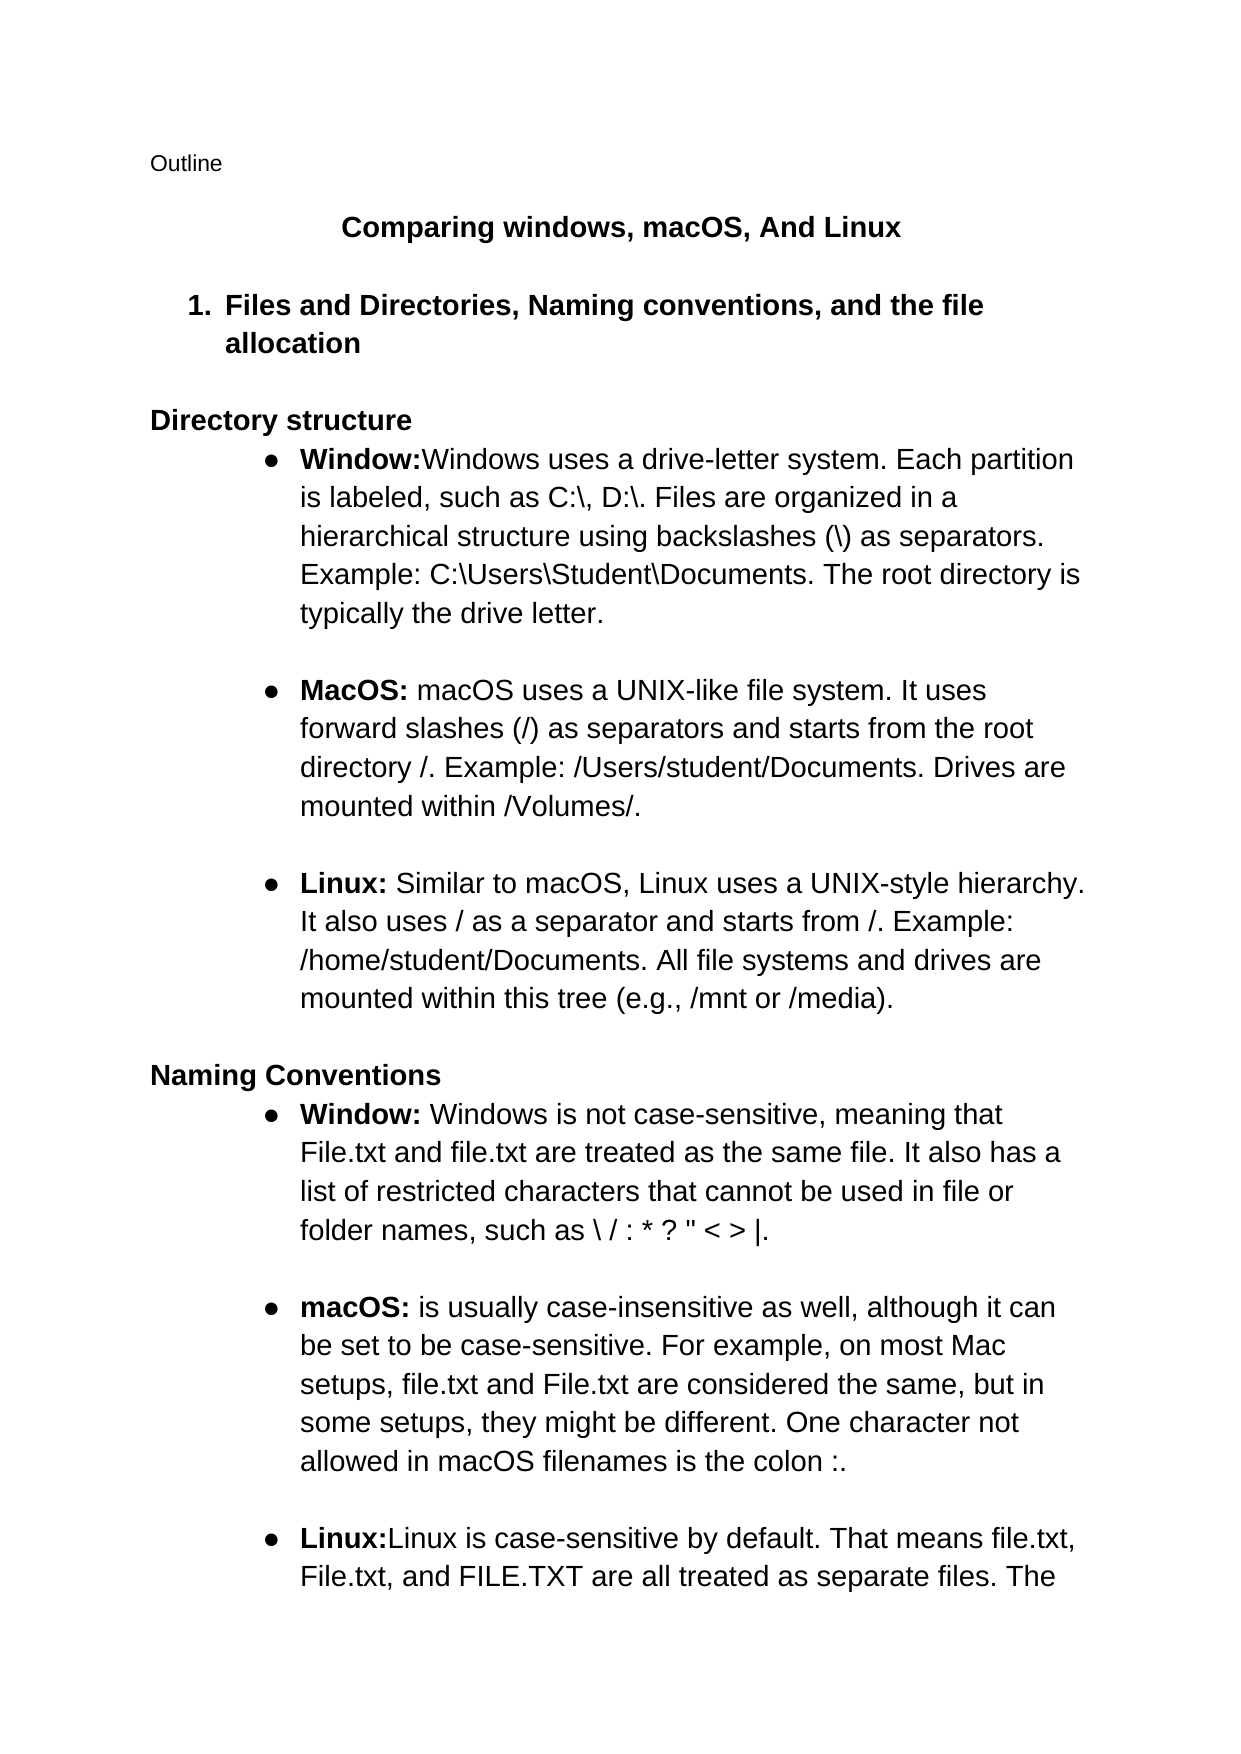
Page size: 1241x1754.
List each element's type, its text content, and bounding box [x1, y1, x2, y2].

text Directory structure [150, 403, 1090, 437]
list Window: Windows is not case-sensitive, meaning that File.txt and file.txt are treated as the same file. It also has a list of restricted characters that cannot be used in file or folder names, such as \ / : * ? " < > |. [262, 1097, 1090, 1246]
list Window:Windows uses a drive-letter system. Each partition is labeled, such as C:\, D:\. Files are organized in a hierarchical structure using backslashes (\) as separators. Example: C:\Users\Student\Documents. The root directory is typically the drive letter. [262, 442, 1090, 629]
text Naming Conventions [150, 1058, 1090, 1092]
list Linux:Linux is case-sensitive by default. That means file.txt, File.txt, and FILE.TXT are all treated as separate files. The [262, 1521, 1090, 1593]
text Comparing windows, macOS, And Linux [150, 210, 1090, 244]
list Linux: Similar to macOS, Linux uses a UNIX-style hierarchy. It also uses / as a separator and starts from /. Example: /home/student/Documents. All file systems and drives are mounted within this tree (e.g., /mnt or /media). [262, 866, 1090, 1015]
text Outline [150, 150, 1090, 176]
list macOS: is usually case-insensitive as well, although it can be set to be case-sensitive. For example, on most Mac setups, file.txt and File.txt are considered the same, but in some setups, they might be different. One character not allowed in macOS filenames is the colon :. [262, 1289, 1090, 1477]
list MacOS: macOS uses a UNIX-like file system. It uses forward slashes (/) as separators and starts from the root directory /. Example: /Users/student/Documents. Drives are mounted within /Volumes/. [262, 673, 1090, 822]
list Files and Directories, Naming conventions, and the file allocation [187, 287, 1090, 359]
